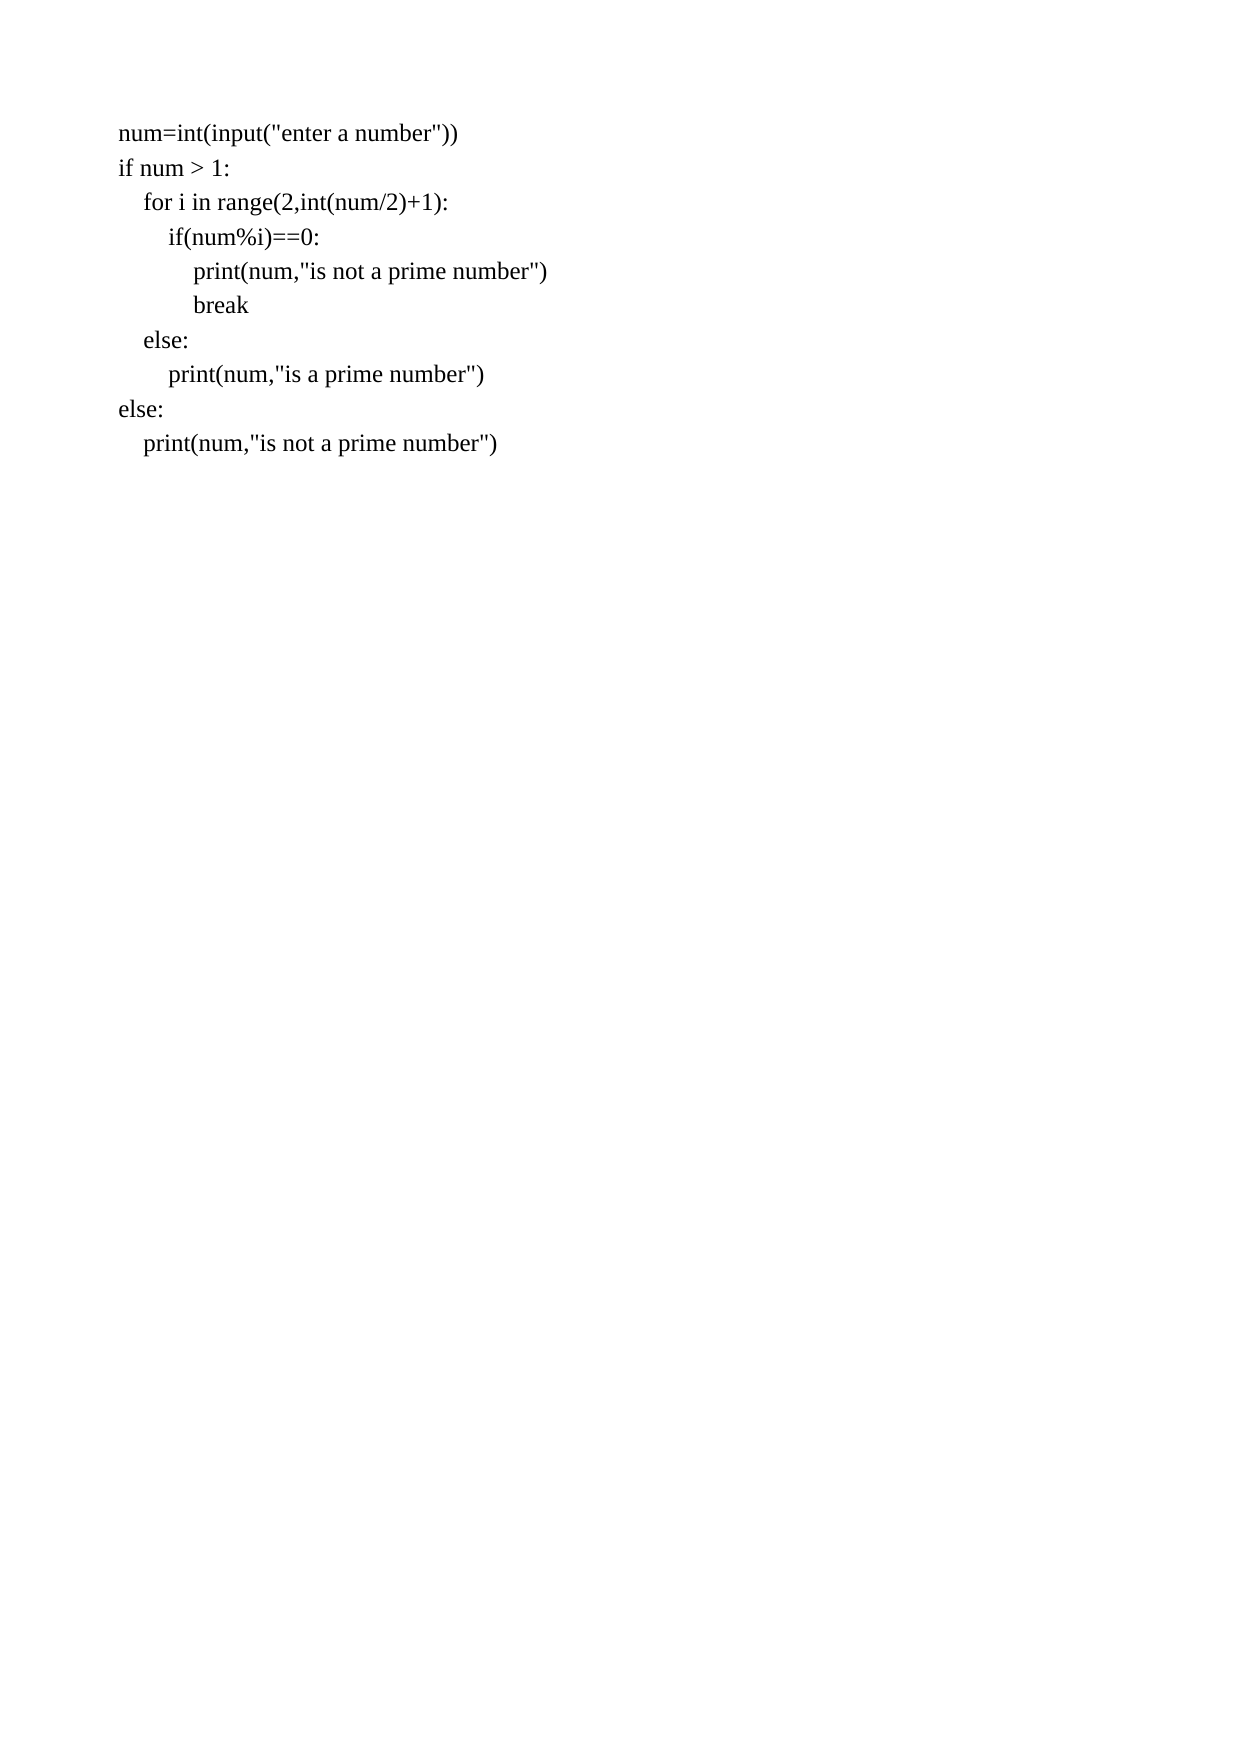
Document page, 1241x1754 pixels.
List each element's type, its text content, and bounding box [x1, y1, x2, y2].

text break [118, 291, 1122, 319]
text num=int(input("enter a number")) [118, 118, 1122, 147]
text print(num,"is not a prime number") [118, 256, 1122, 285]
text else: [118, 394, 1122, 423]
text print(num,"is not a prime number") [118, 428, 1122, 457]
text else: [118, 325, 1122, 354]
text for i in range(2,int(num/2)+1): [118, 187, 1122, 216]
text print(num,"is a prime number") [118, 359, 1122, 388]
text if num > 1: [118, 153, 1122, 181]
text if(num%i)==0: [118, 222, 1122, 250]
